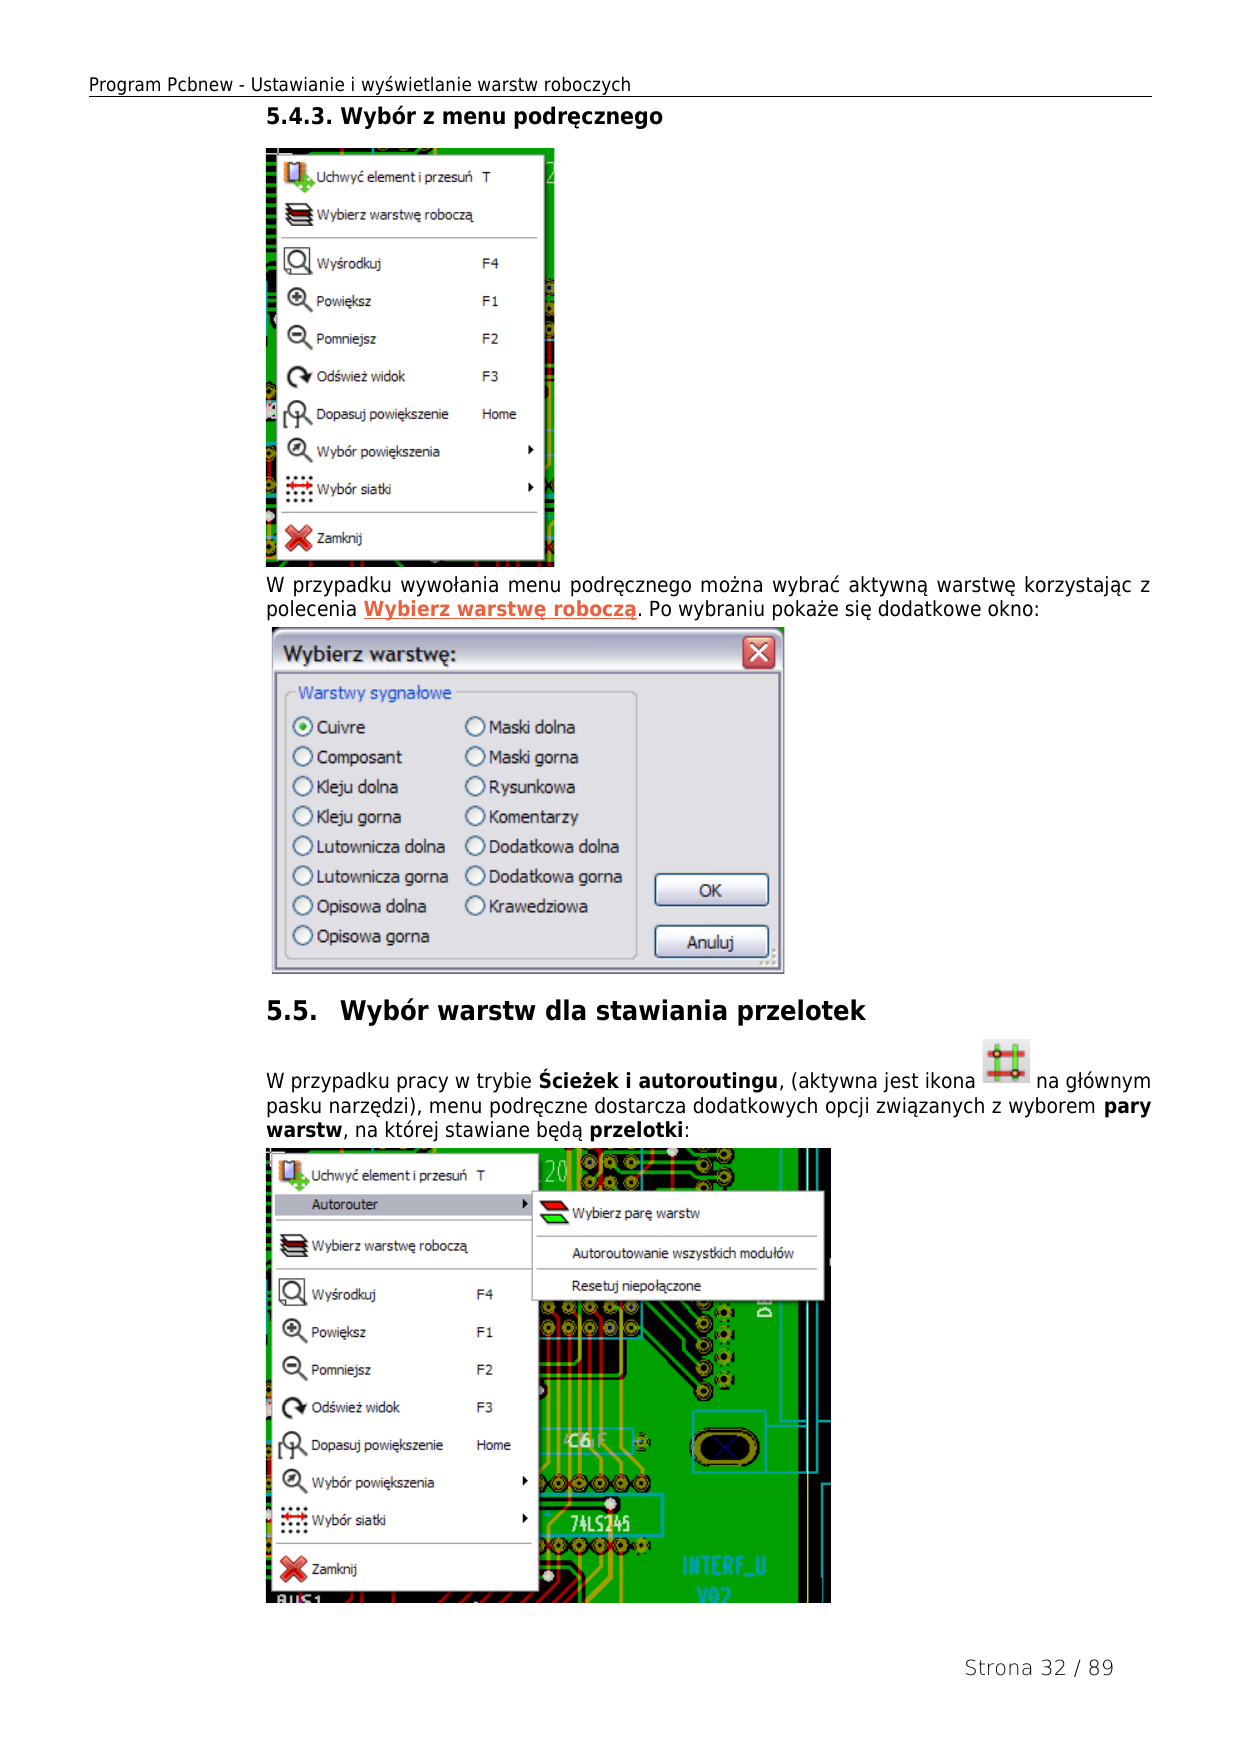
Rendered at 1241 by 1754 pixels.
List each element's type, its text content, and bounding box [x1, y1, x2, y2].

picture [265, 1148, 831, 1603]
subtitle Wybór warstw dla stawiania przelotek [266, 996, 1152, 1027]
text W przypadku pracy w trybie Ścieżek i autoroutingu, (aktywna jest ikona na głównym pasku narzędzi), menu podręczne dostarcza dodatkowych opcji związanych z wyborem pary warstw, na której stawiane będą przelotki: [266, 1033, 1152, 1143]
text W przypadku wywołania menu podręcznego można wybrać aktywną warstwę korzystając z polecenia Wybierz warstwę roboczą. Po wybraniu pokaże się dodatkowe okno: [266, 573, 1152, 622]
subtitle Wybór z menu podręcznego [266, 103, 1152, 130]
picture [265, 148, 555, 567]
picture [271, 627, 785, 974]
